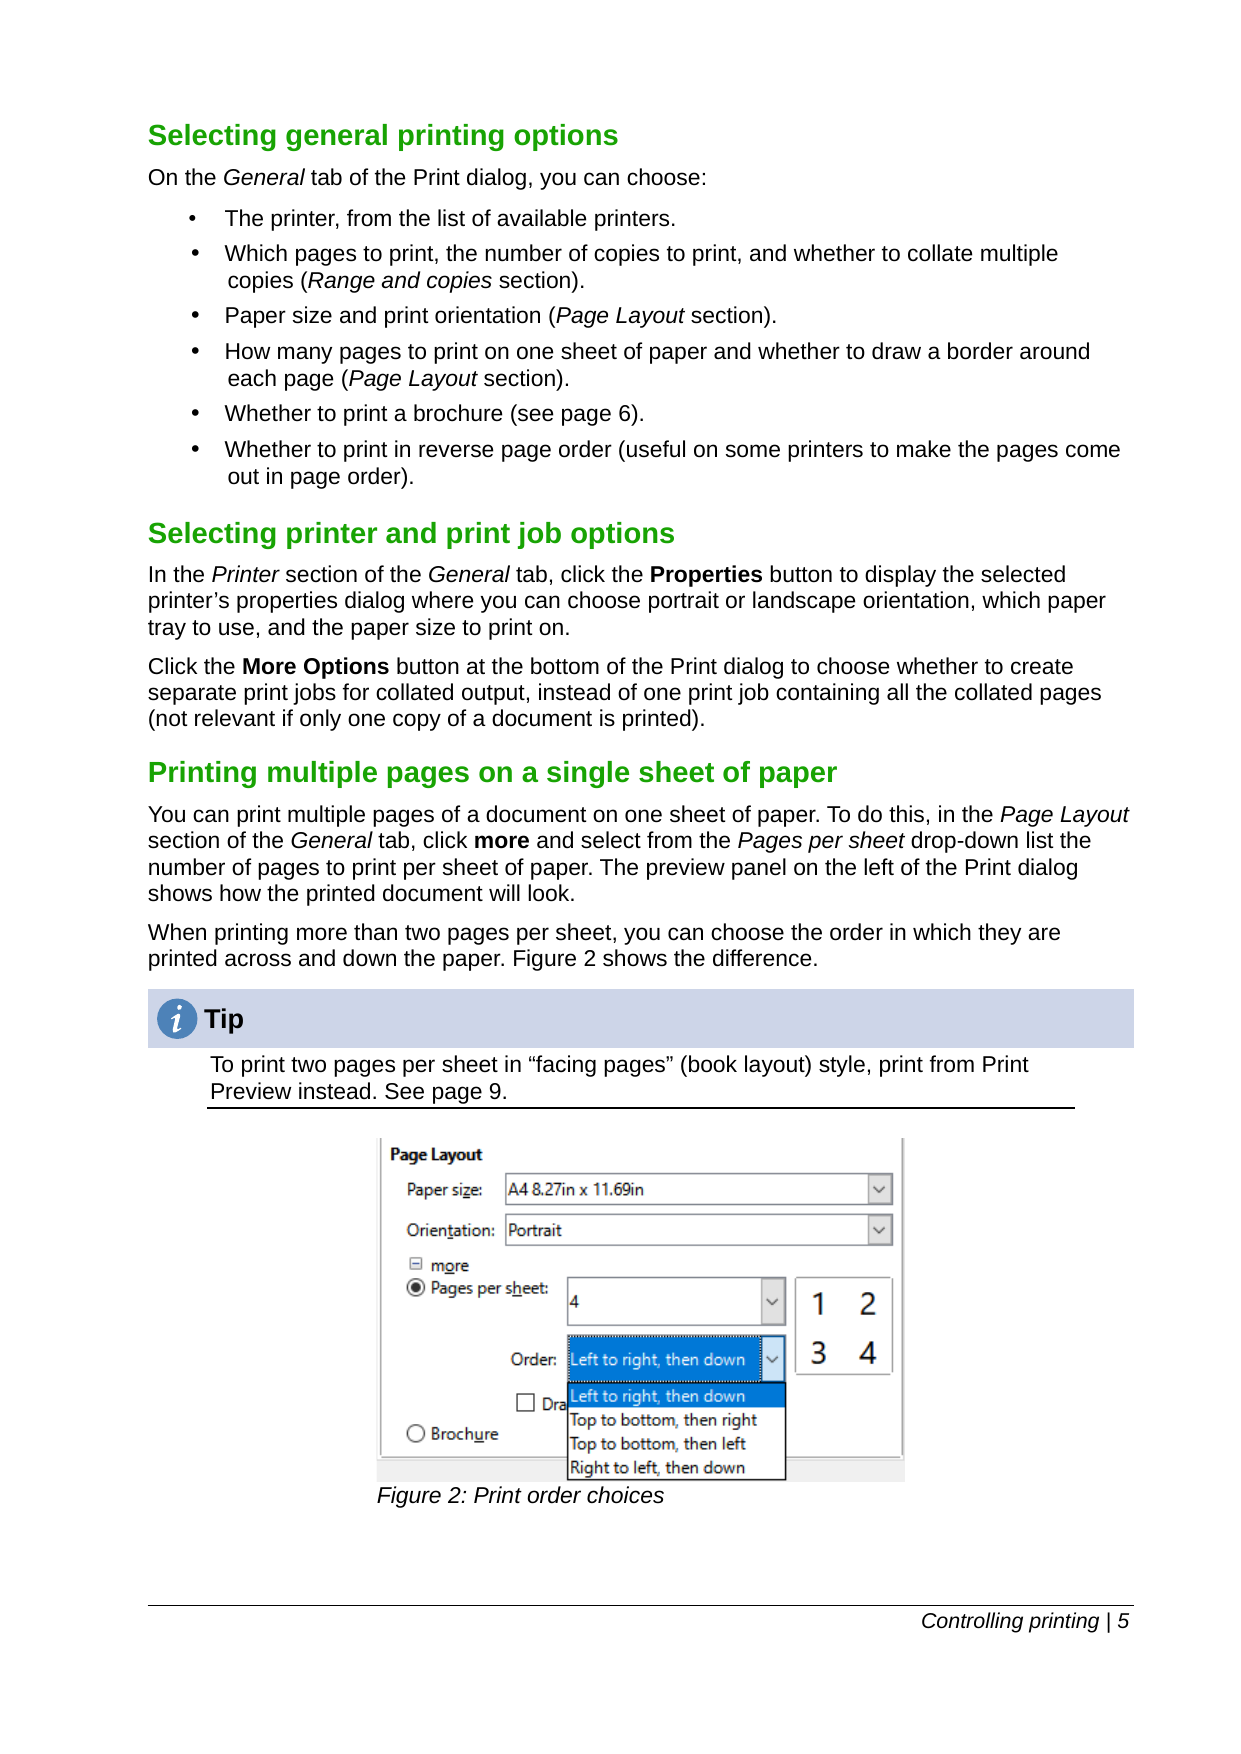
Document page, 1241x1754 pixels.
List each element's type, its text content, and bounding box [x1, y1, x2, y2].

list Whether to print in reverse page order (useful on some printers to make the pages come out in page order). [185, 433, 1134, 492]
subtitle Selecting general printing options [148, 118, 1134, 152]
text To print two pages per sheet in “facing pages” (book layout) style, print from Print Preview instead. See page 9. [207, 1048, 1075, 1107]
list On the General tab of the Print dialog, you can choose: [148, 163, 1134, 190]
subtitle Selecting printer and print job options [148, 516, 1134, 549]
list Paper size and print orientation (Page Layout section). [185, 299, 1134, 329]
subtitle Printing multiple pages on a single sheet of paper [148, 755, 1134, 789]
subtitle Tip [148, 989, 1134, 1048]
list Whether to print a brochure (see page 6). [185, 397, 1134, 427]
text Click the More Options button at the bottom of the Print dialog to choose whether to create separate print jobs for collated output, instead of one print job containing all the collated pages (not relevant if only one copy of a document is printed). [148, 653, 1134, 732]
text In the Printer section of the General tab, click the Properties button to display the selected printer’s properties dialog where you can choose portrait or landscape orientation, which paper tray to use, and the paper size to print on. [148, 561, 1134, 640]
list How many pages to print on one sheet of paper and whether to draw a border around each page (Page Layout section). [185, 335, 1134, 391]
text You can print multiple pages of a document on one sheet of paper. To do this, in the Page Layout section of the General tab, click more and select from the Pages per sheet drop-down list the number of pages to print per sheet of paper. The preview panel on the left of the Print dialog shows how the printed document will look. [148, 801, 1134, 906]
list Which pages to print, the number of copies to print, and whether to collate multiple copies (Range and copies section). [185, 237, 1134, 294]
text When printing more than two pages per sheet, you can choose the order in which they are printed across and down the paper. Figure 2 shows the difference. [148, 919, 1134, 971]
list The printer, from the list of available printers. [185, 202, 1134, 232]
text Figure 2: Print order choices [377, 1482, 905, 1508]
picture [376, 1138, 905, 1482]
